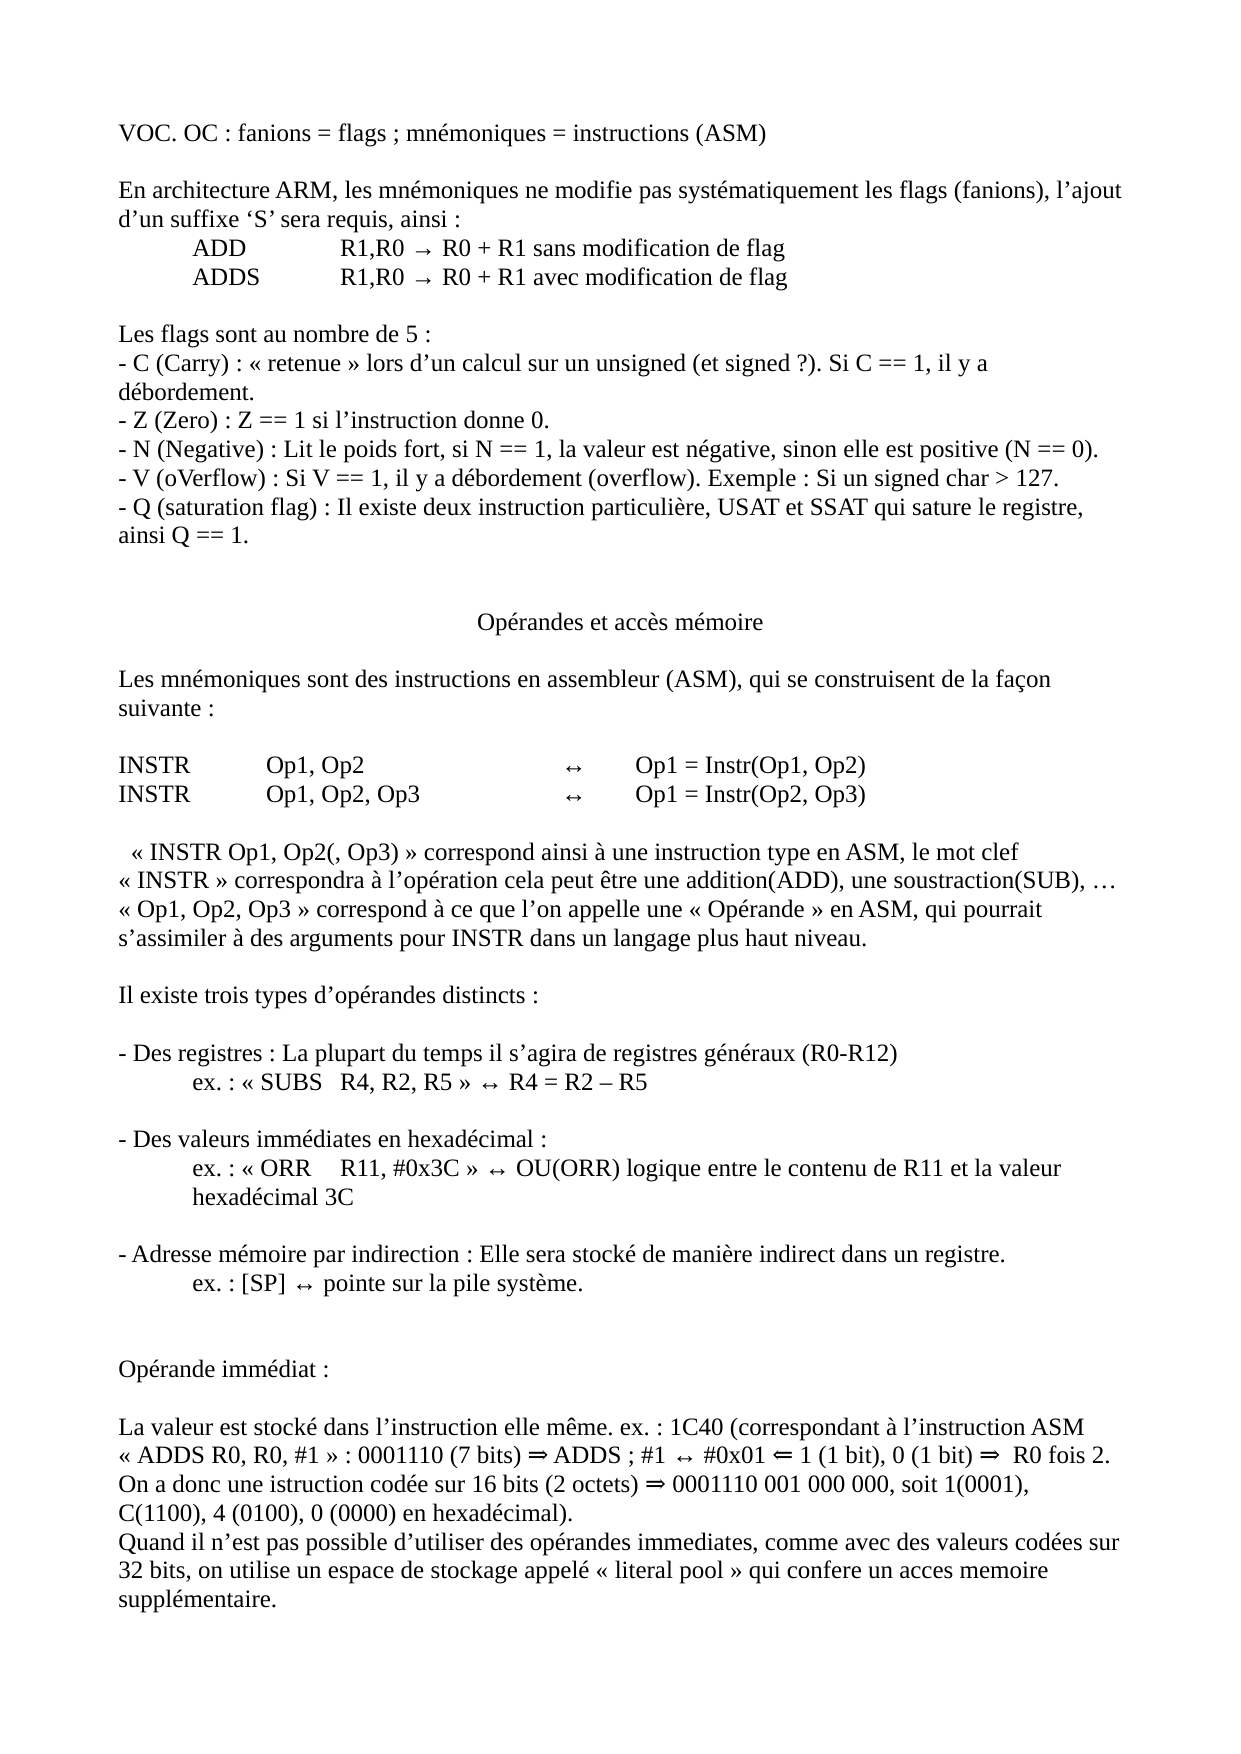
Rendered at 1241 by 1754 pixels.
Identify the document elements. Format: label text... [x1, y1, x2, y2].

text INSTR Op1, Op2 ↔ Op1 = Instr(Op1, Op2) [118, 751, 1122, 779]
text ex. : [SP] ↔ pointe sur la pile système. [118, 1268, 1122, 1297]
text - Adresse mémoire par indirection : Elle sera stocké de manière indirect dans un registre. [118, 1239, 1122, 1268]
text - Q (saturation flag) : Il existe deux instruction particulière, USAT et SSAT qui sature le registre, ainsi Q == 1. [118, 492, 1122, 549]
text - Des registres : La plupart du temps il s’agira de registres généraux (R0-R12) [118, 1038, 1122, 1067]
text ex. : « ORR R11, #0x3C » ↔ OU(ORR) logique entre le contenu de R11 et la valeur hexadécimal 3C [118, 1153, 1122, 1211]
text Les flags sont au nombre de 5 : [118, 319, 1122, 348]
text - Des valeurs immédiates en hexadécimal : [118, 1124, 1122, 1153]
text - C (Carry) : « retenue » lors d’un calcul sur un unsigned (et signed ?). Si C == 1, il y a débordement. [118, 348, 1122, 406]
text En architecture ARM, les mnémoniques ne modifie pas systématiquement les flags (fanions), l’ajout d’un suffixe ‘S’ sera requis, ainsi : [118, 176, 1122, 233]
text ex. : « SUBS R4, R2, R5 » ↔ R4 = R2 – R5 [118, 1067, 1122, 1096]
text - V (oVerflow) : Si V == 1, il y a débordement (overflow). Exemple : Si un signed char > 127. [118, 463, 1122, 492]
text INSTR Op1, Op2, Op3 ↔ Op1 = Instr(Op2, Op3) [118, 779, 1122, 808]
text - Z (Zero) : Z == 1 si l’instruction donne 0. [118, 406, 1122, 434]
text ADDS R1,R0 → R0 + R1 avec modification de flag [118, 262, 1122, 291]
text Opérande immédiat : [118, 1354, 1122, 1383]
text Quand il n’est pas possible d’utiliser des opérandes immediates, comme avec des valeurs codées sur 32 bits, on utilise un espace de stockage appelé « literal pool » qui confere un acces memoire supplémentaire. [118, 1527, 1122, 1613]
text ADD R1,R0 → R0 + R1 sans modification de flag [118, 233, 1122, 262]
text « INSTR Op1, Op2(, Op3) » correspond ainsi à une instruction type en ASM, le mot clef « INSTR » correspondra à l’opération cela peut être une addition(ADD), une soustraction(SUB), … « Op1, Op2, Op3 » correspond à ce que l’on appelle une « Opérande » en ASM, qui pourrait s’assimiler à des arguments pour INSTR dans un langage plus haut niveau. [118, 837, 1122, 952]
text La valeur est stocké dans l’instruction elle même. ex. : 1C40 (correspondant à l’instruction ASM « ADDS R0, R0, #1 » : 0001110 (7 bits) ⇒ ADDS ; #1 ↔ #0x01 ⇐ 1 (1 bit), 0 (1 bit) ⇒ R0 fois 2. On a donc une istruction codée sur 16 bits (2 octets) ⇒ 0001110 001 000 000, soit 1(0001), C(1100), 4 (0100), 0 (0000) en hexadécimal). [118, 1412, 1122, 1527]
text Il existe trois types d’opérandes distincts : [118, 981, 1122, 1009]
text - N (Negative) : Lit le poids fort, si N == 1, la valeur est négative, sinon elle est positive (N == 0). [118, 434, 1122, 463]
text Opérandes et accès mémoire [118, 607, 1122, 636]
text VOC. OC : fanions = flags ; mnémoniques = instructions (ASM) [118, 118, 1122, 147]
text Les mnémoniques sont des instructions en assembleur (ASM), qui se construisent de la façon suivante : [118, 664, 1122, 722]
